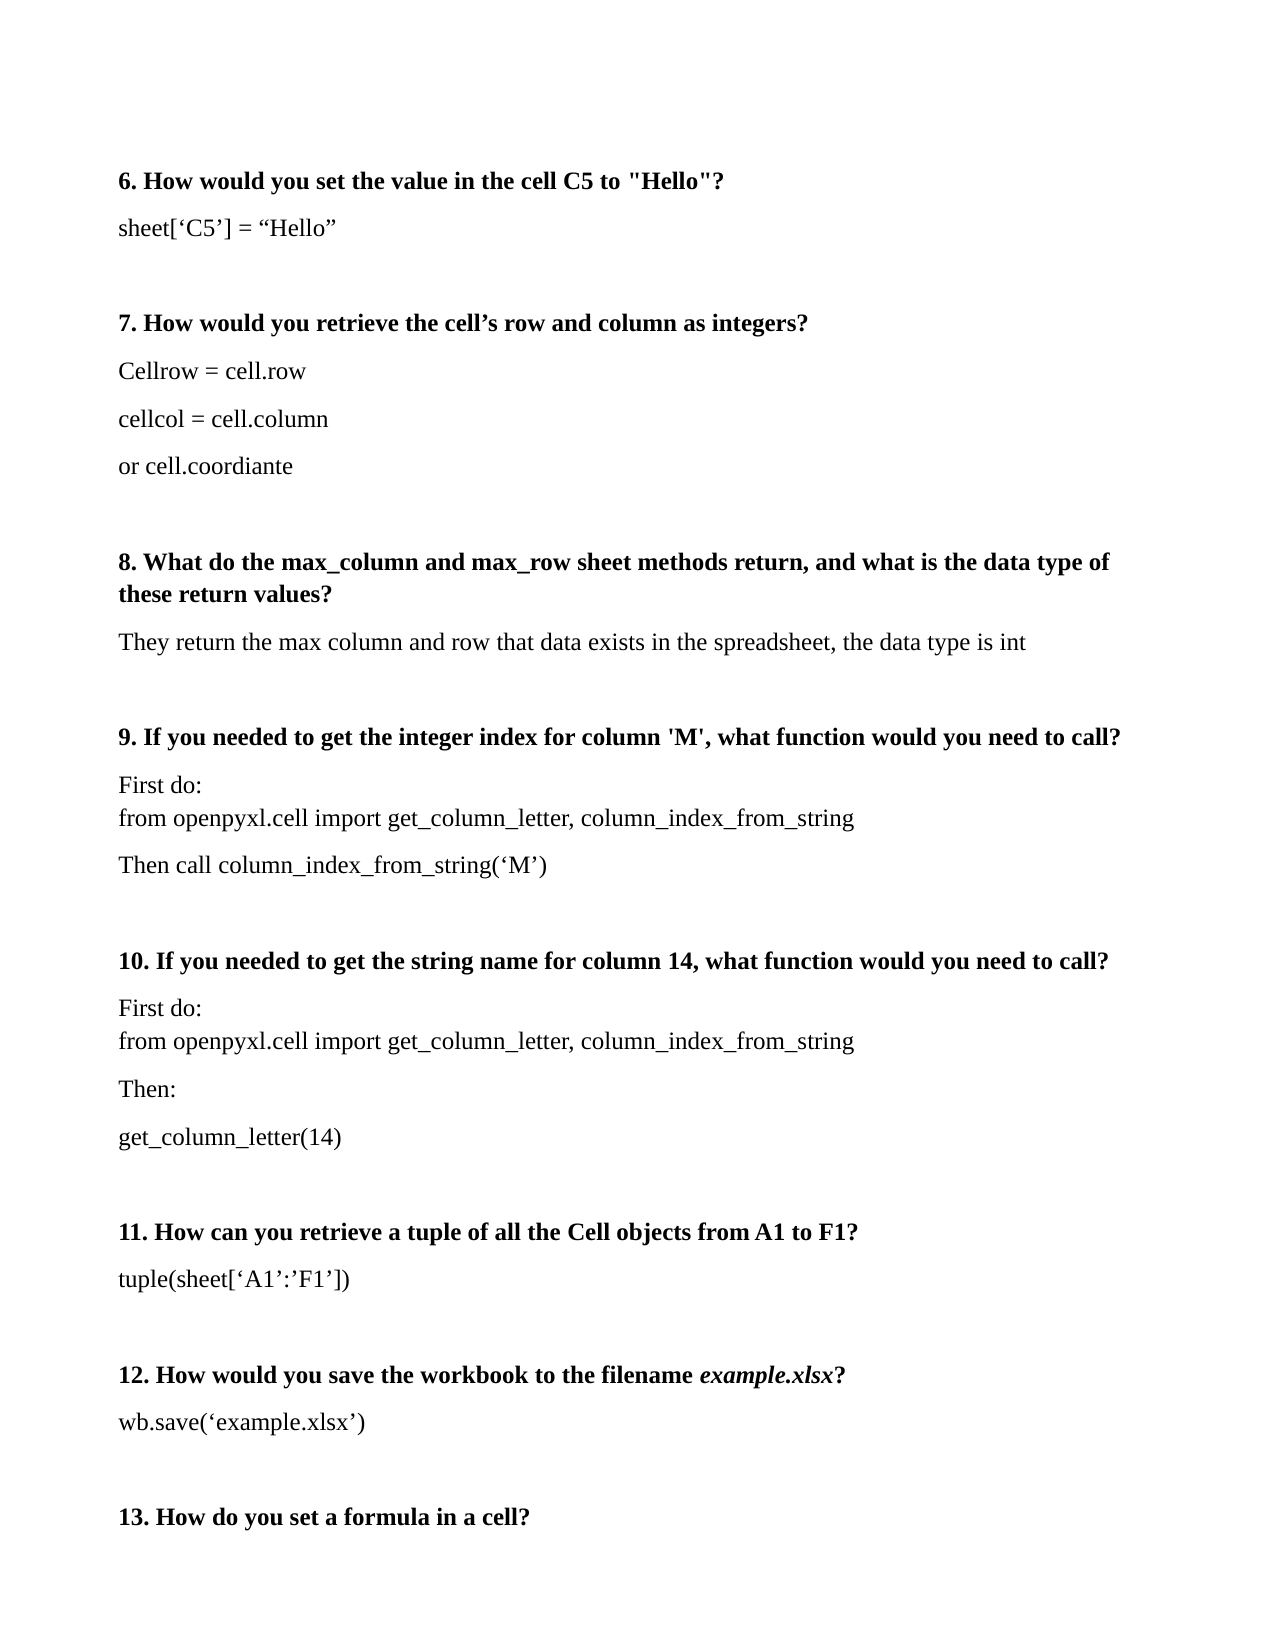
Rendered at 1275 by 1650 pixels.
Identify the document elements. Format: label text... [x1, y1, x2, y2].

text 10. If you needed to get the string name for column 14, what function would you need to call? [118, 946, 1157, 974]
text tuple(sheet[‘A1’:’F1’]) [118, 1264, 1157, 1293]
text They return the max column and row that data exists in the spreadsheet, the data type is int [118, 627, 1157, 656]
text 7. How would you retrieve the cell’s row and column as integers? [118, 308, 1157, 337]
text sheet[‘C5’] = “Hello” [118, 213, 1157, 242]
text 11. How can you retrieve a tuple of all the Cell objects from A1 to F1? [118, 1217, 1157, 1246]
text 13. How do you set a formula in a cell? [118, 1502, 1157, 1531]
text or cell.coordiante [118, 451, 1157, 480]
text Then: [118, 1074, 1157, 1103]
text 6. How would you set the value in the cell C5 to "Hello"? [118, 166, 1157, 194]
text 12. How would you save the workbook to the filename example.xlsx? [118, 1360, 1157, 1388]
text Cellrow = cell.row [118, 356, 1157, 385]
text 8. What do the max_column and max_row sheet methods return, and what is the data type of these return values? [118, 547, 1157, 608]
text First do: from openpyxl.cell import get_column_letter, column_index_from_string [118, 993, 1157, 1055]
text Then call column_index_from_string(‘M’) [118, 851, 1157, 879]
text wb.save(‘example.xlsx’) [118, 1407, 1157, 1436]
text First do: from openpyxl.cell import get_column_letter, column_index_from_string [118, 770, 1157, 832]
text 9. If you needed to get the integer index for column 'M', what function would you need to call? [118, 722, 1157, 751]
text get_column_letter(14) [118, 1122, 1157, 1150]
text cellcol = cell.column [118, 404, 1157, 432]
